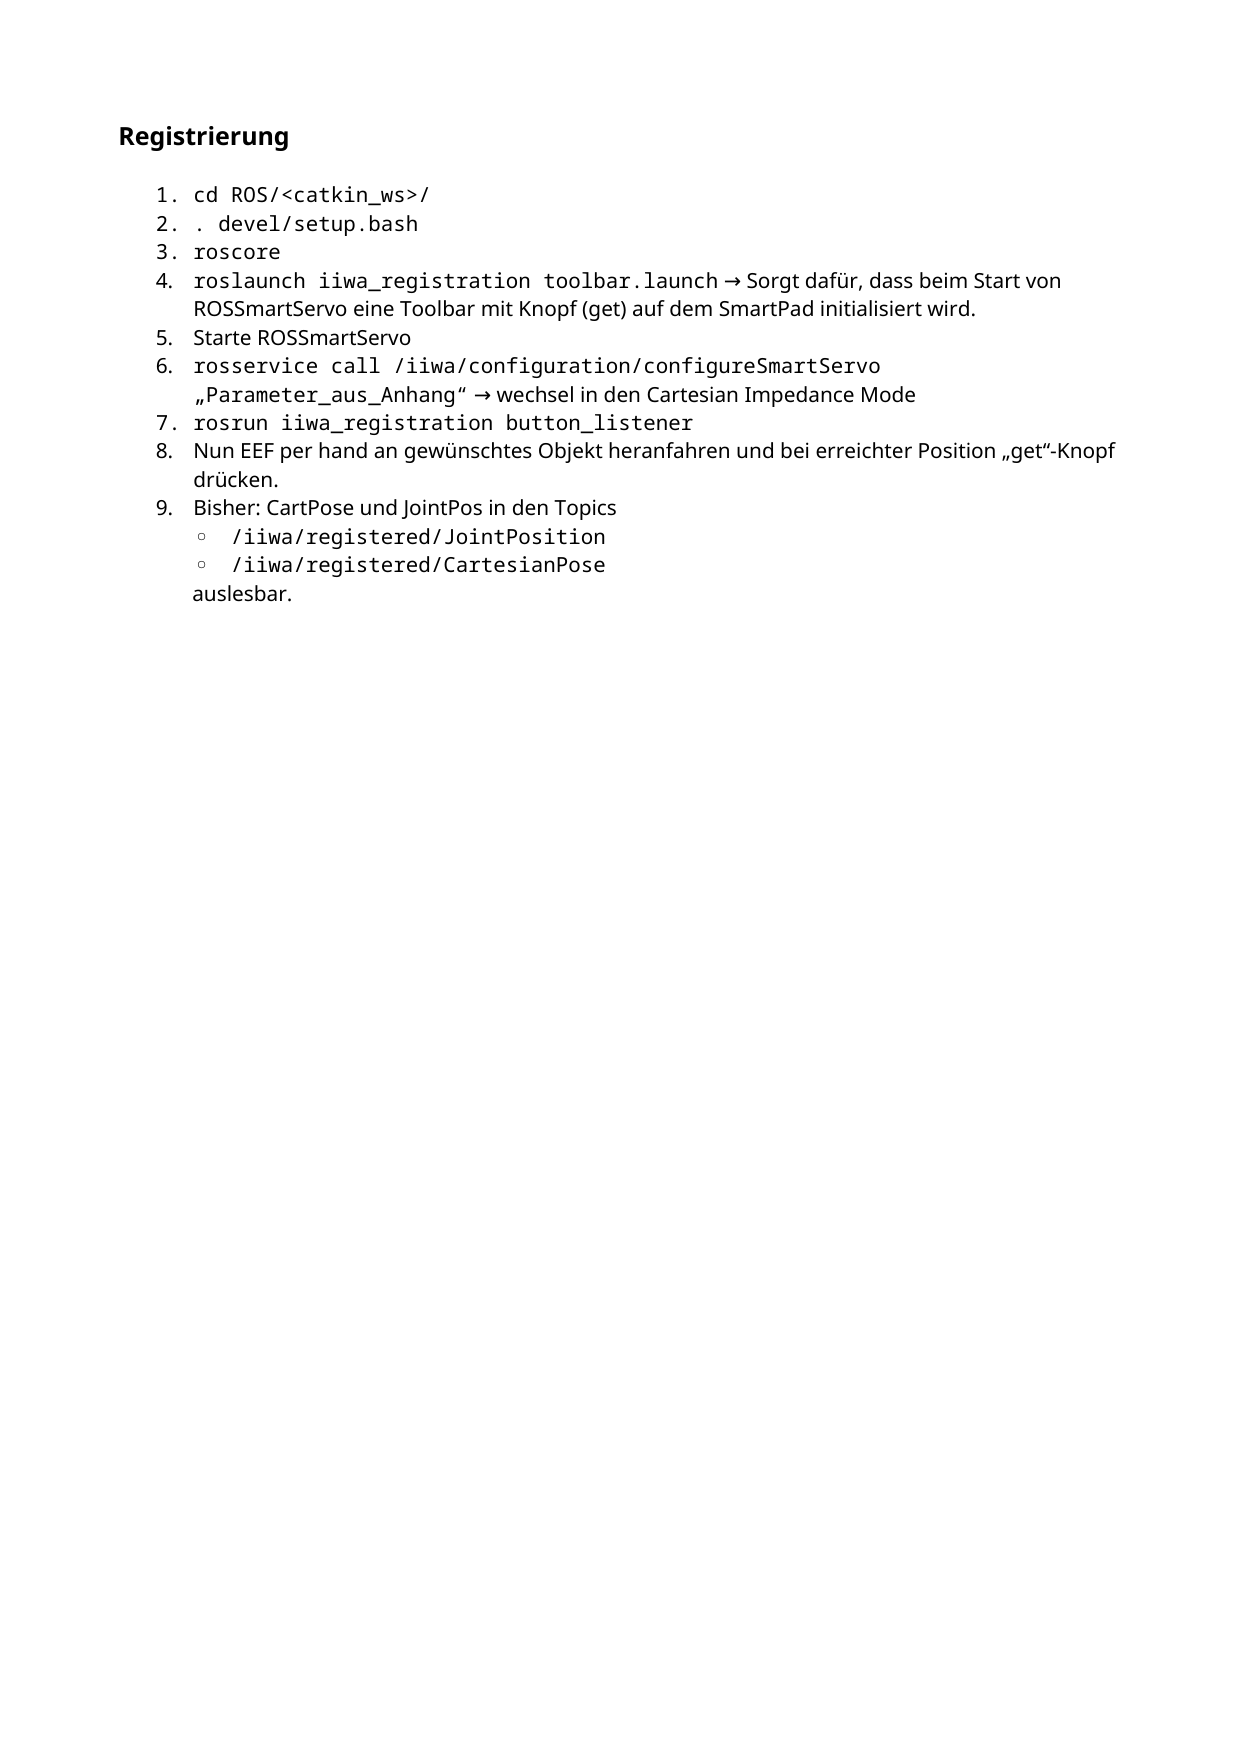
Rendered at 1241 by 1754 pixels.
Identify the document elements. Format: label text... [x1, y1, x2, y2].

list /iiwa/registered/JointPosition [193, 522, 1122, 550]
text auslesbar. [118, 579, 1122, 607]
list Bisher: CartPose und JointPos in den Topics [156, 493, 1122, 522]
list roslaunch iiwa_registration toolbar.launch → Sorgt dafür, dass beim Start von ROSSmartServo eine Toolbar mit Knopf (get) auf dem SmartPad initialisiert wird. [156, 266, 1122, 323]
list Starte ROSSmartServo [156, 323, 1122, 351]
list Nun EEF per hand an gewünschtes Objekt heranfahren und bei erreichter Position „get“-Knopf drücken. [156, 437, 1122, 493]
text Registrierung [118, 118, 1122, 152]
list /iiwa/registered/CartesianPose [193, 550, 1122, 579]
list rosservice call /iiwa/configuration/configureSmartServo „Parameter_aus_Anhang“ → wechsel in den Cartesian Impedance Mode [156, 351, 1122, 408]
list . devel/setup.bash [156, 209, 1122, 237]
list rosrun iiwa_registration button_listener [156, 408, 1122, 437]
list cd ROS/<catkin_ws>/ [156, 181, 1122, 209]
list roscore [156, 237, 1122, 266]
